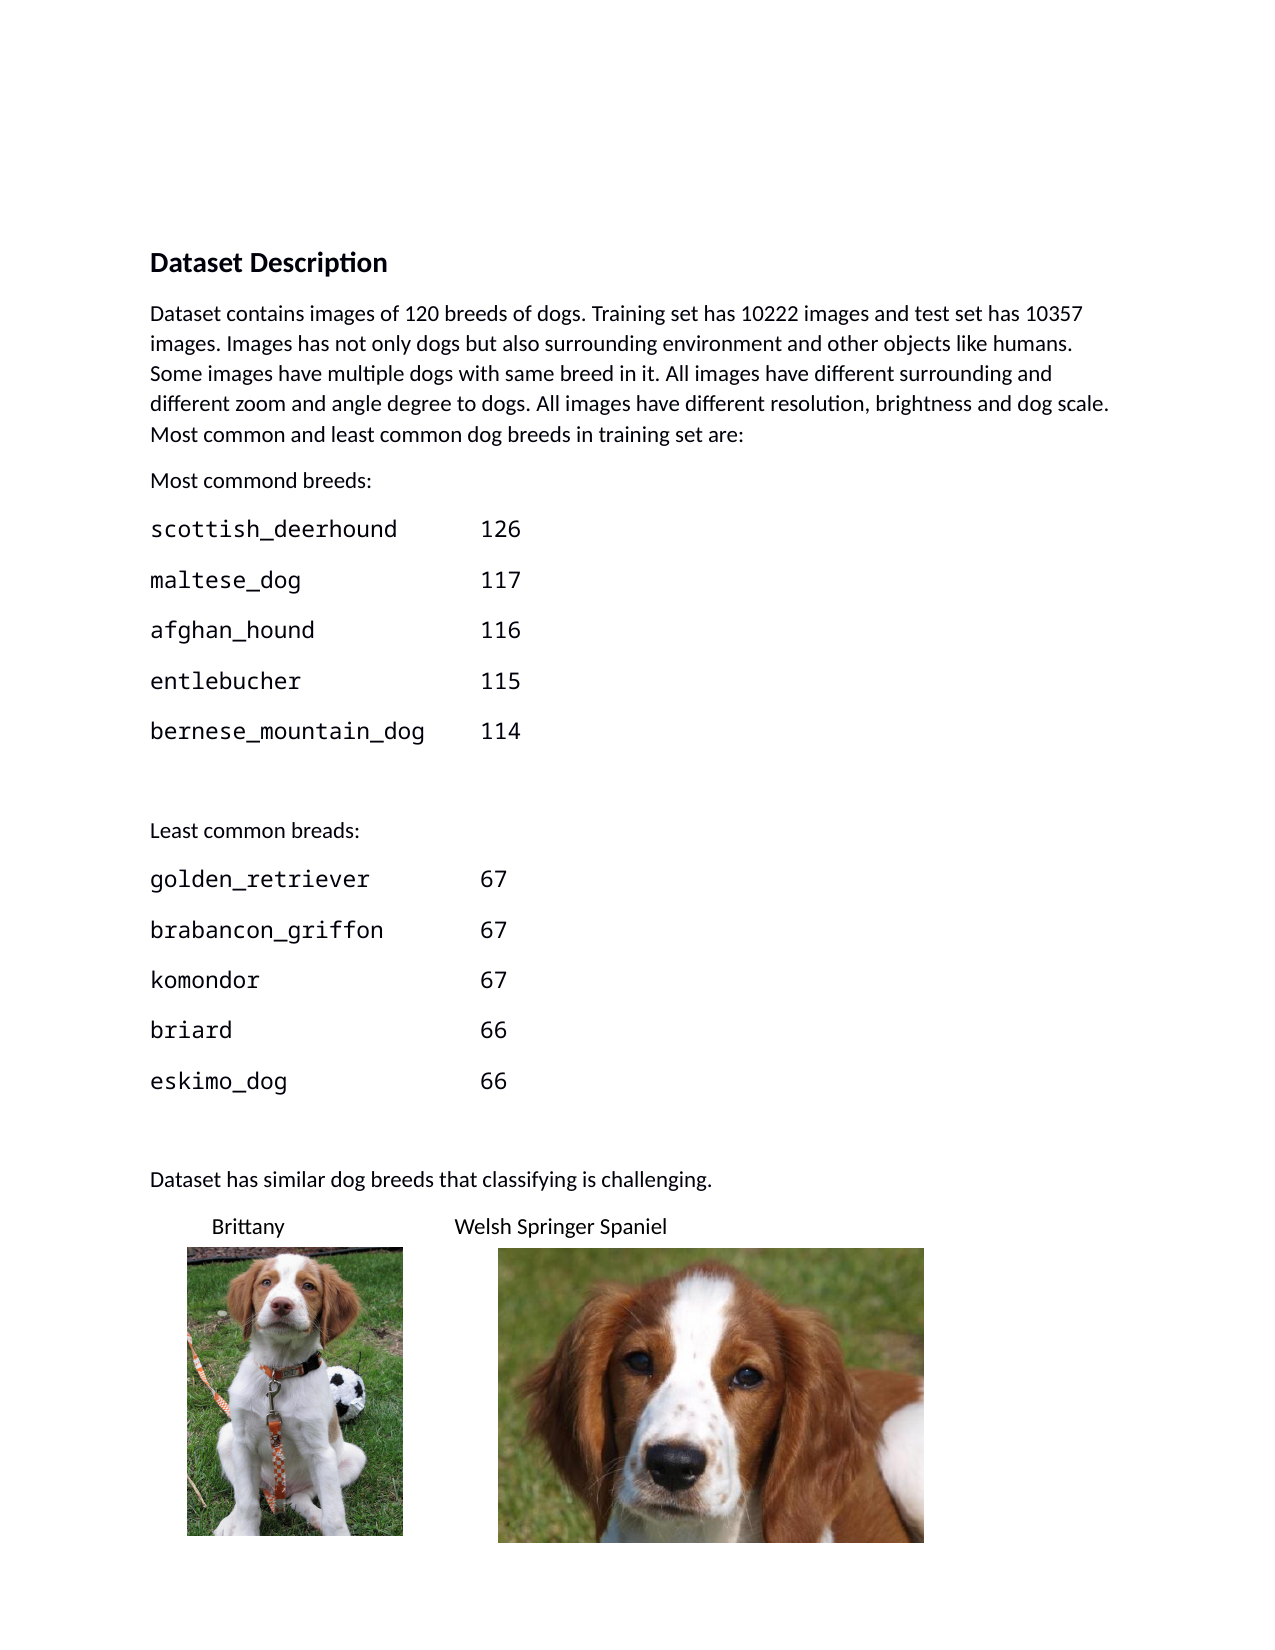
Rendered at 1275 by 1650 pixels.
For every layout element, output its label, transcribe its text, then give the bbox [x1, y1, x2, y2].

text eskimo_dog 66 [150, 1065, 1125, 1096]
text maltese_dog 117 [150, 564, 1125, 595]
text Least common breads: [150, 816, 1125, 844]
text briard 66 [150, 1014, 1125, 1046]
text Dataset contains images of 120 breeds of dogs. Training set has 10222 images and test set has 10357 images. Images has not only dogs but also surrounding environment and other objects like humans. Some images have multiple dogs with same breed in it. All images have different surrounding and different zoom and angle degree to dogs. All images have different resolution, brightness and dog scale. Most common and least common dog breeds in training set are: [150, 299, 1125, 448]
text brabancon_griffon 67 [150, 913, 1125, 945]
text Dataset has similar dog breeds that classifying is challenging. [150, 1166, 1125, 1194]
text afghan_hound 116 [150, 614, 1125, 646]
text komondor 67 [150, 964, 1125, 995]
text bernese_mountain_dog 114 [150, 715, 1125, 746]
text entlebucher 115 [150, 665, 1125, 696]
text Dataset Description [150, 244, 1125, 279]
text golden_retriever 67 [150, 863, 1125, 894]
picture [187, 1247, 403, 1536]
text scottish_deerhound 126 [150, 513, 1125, 545]
picture [498, 1248, 924, 1543]
text Brittany Welsh Springer Spaniel [150, 1212, 1125, 1241]
text Most commond breeds: [150, 467, 1125, 494]
